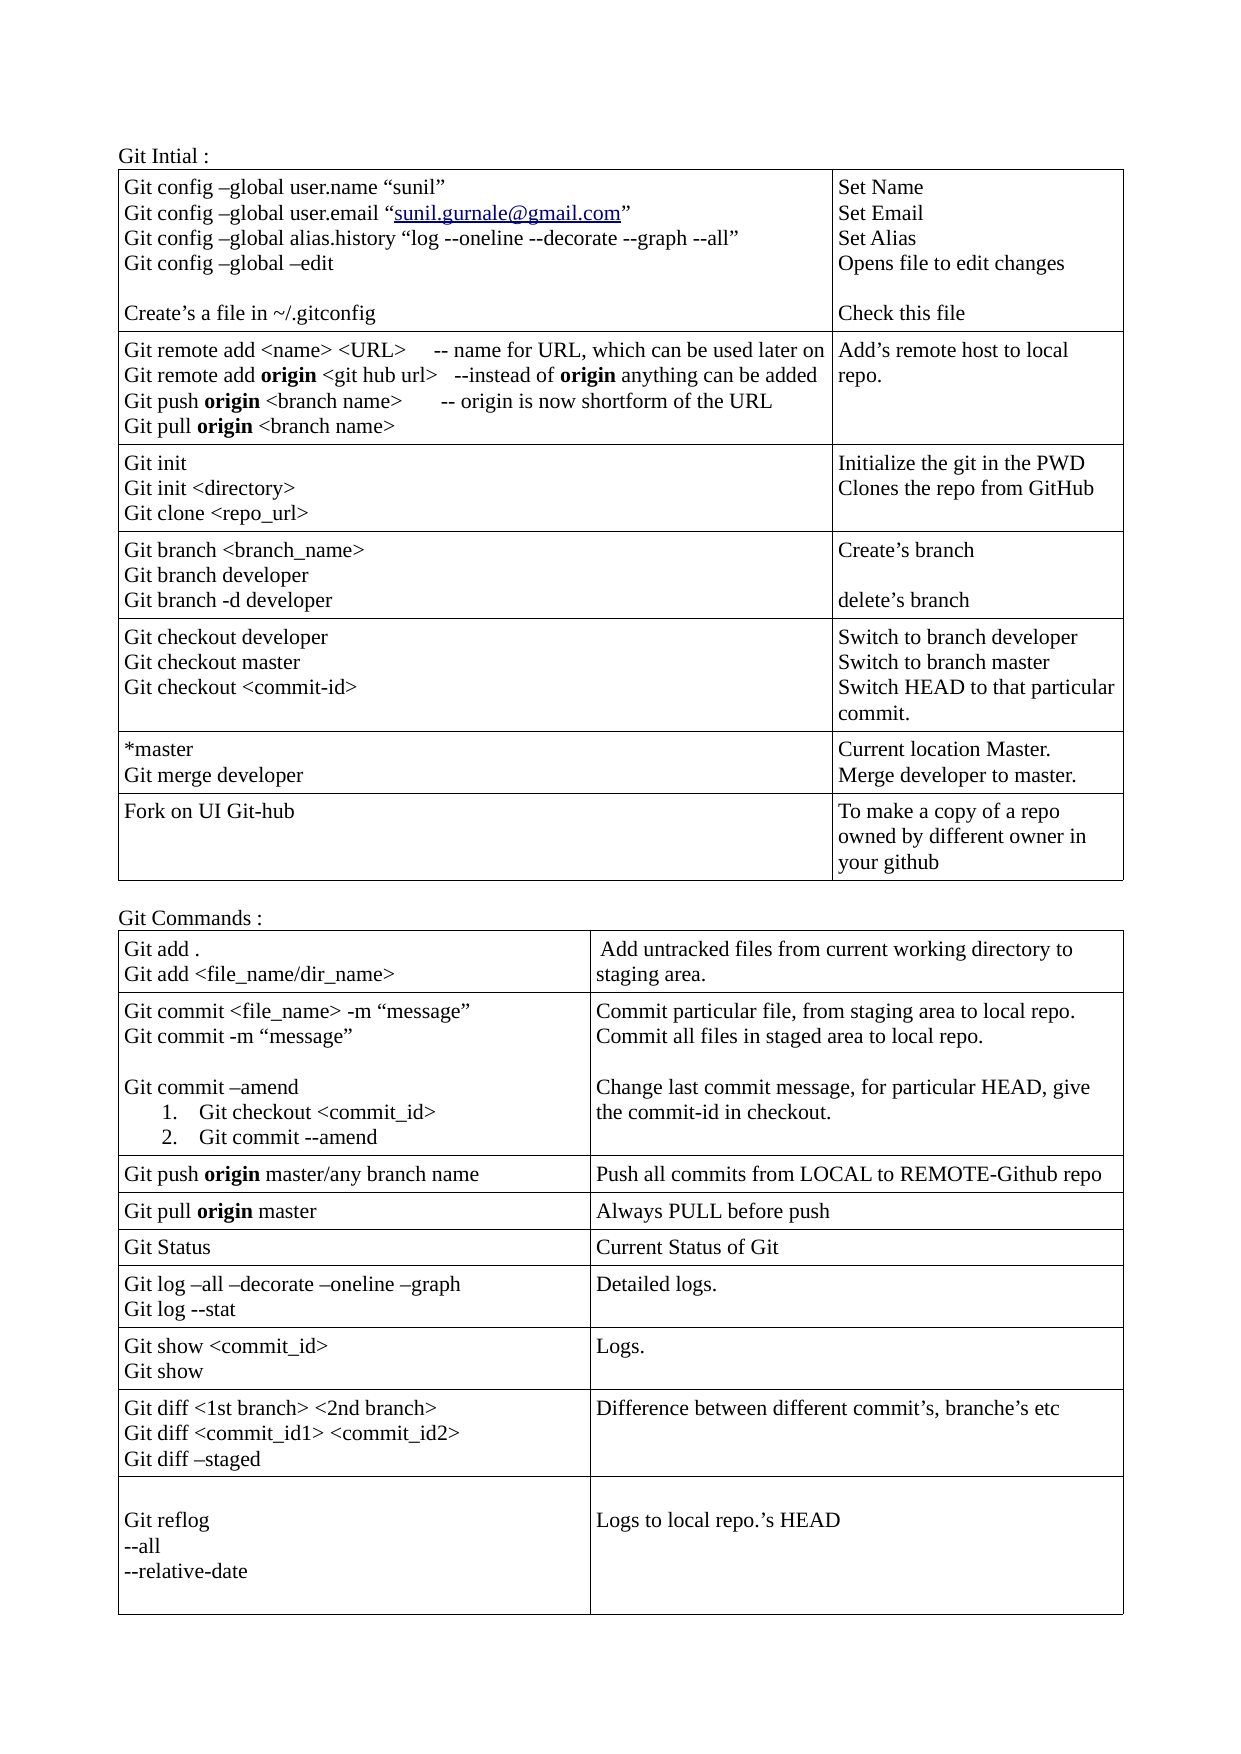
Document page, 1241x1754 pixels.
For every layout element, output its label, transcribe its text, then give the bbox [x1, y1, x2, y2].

table_cell Git commit <file_name> -m “message” Git commit -m “message” Git commit –amend Git checkout <commit_id> Git commit --amend [119, 993, 590, 1155]
table_cell Initialize the git in the PWD Clones the repo from GitHub [833, 445, 1123, 531]
table_header Add untracked files from current working directory to staging area. [591, 931, 1123, 992]
table_header Git config –global user.name “sunil” Git config –global user.email “sunil.gurnale@gmail.com” Git config –global alias.history “log --oneline --decorate --graph --all” Git config –global –edit Create’s a file in ~/.gitconfig [119, 170, 832, 331]
table_cell Git Status [119, 1230, 590, 1265]
table_cell Current location Master. Merge developer to master. [833, 732, 1123, 792]
table_cell Git pull origin master [119, 1193, 590, 1228]
table_cell Git push origin master/any branch name [119, 1156, 590, 1192]
table_cell To make a copy of a repo owned by different owner in your github [833, 794, 1123, 880]
table_cell Add’s remote host to local repo. [833, 332, 1123, 444]
table_cell Git remote add <name> <URL> -- name for URL, which can be used later on Git remote add origin <git hub url> --instead of origin anything can be added Git push origin <branch name> -- origin is now shortform of the URL Git pull origin <branch name> [119, 332, 832, 444]
table_cell Switch to branch developer Switch to branch master Switch HEAD to that particular commit. [833, 619, 1123, 731]
table_header Set Name Set Email Set Alias Opens file to edit changes Check this file [833, 170, 1123, 331]
table_cell *master Git merge developer [119, 732, 832, 792]
table_cell Logs. [591, 1328, 1123, 1389]
table_cell Git diff <1st branch> <2nd branch> Git diff <commit_id1> <commit_id2> Git diff –staged [119, 1390, 590, 1476]
table_cell Always PULL before push [591, 1193, 1123, 1228]
table_cell Git reflog --all --relative-date [119, 1477, 590, 1614]
table_cell Git show <commit_id> Git show [119, 1328, 590, 1389]
table_cell Create’s branch delete’s branch [833, 532, 1123, 618]
table_cell Push all commits from LOCAL to REMOTE-Github repo [591, 1156, 1123, 1192]
table_cell Logs to local repo.’s HEAD [591, 1477, 1123, 1614]
table_header Git add . Git add <file_name/dir_name> [119, 931, 590, 992]
table_cell Difference between different commit’s, branche’s etc [591, 1390, 1123, 1476]
table_cell Git log –all –decorate –oneline –graph Git log --stat [119, 1266, 590, 1327]
text Git Commands : [118, 905, 1122, 930]
table_cell Detailed logs. [591, 1266, 1123, 1327]
table_cell Git checkout developer Git checkout master Git checkout <commit-id> [119, 619, 832, 731]
text Git Intial : [118, 143, 1122, 168]
table_cell Fork on UI Git-hub [119, 794, 832, 880]
table_cell Commit particular file, from staging area to local repo. Commit all files in staged area to local repo. Change last commit message, for particular HEAD, give the commit-id in checkout. [591, 993, 1123, 1155]
table_cell Current Status of Git [591, 1230, 1123, 1265]
table_cell Git branch <branch_name> Git branch developer Git branch -d developer [119, 532, 832, 618]
table_cell Git init Git init <directory> Git clone <repo_url> [119, 445, 832, 531]
